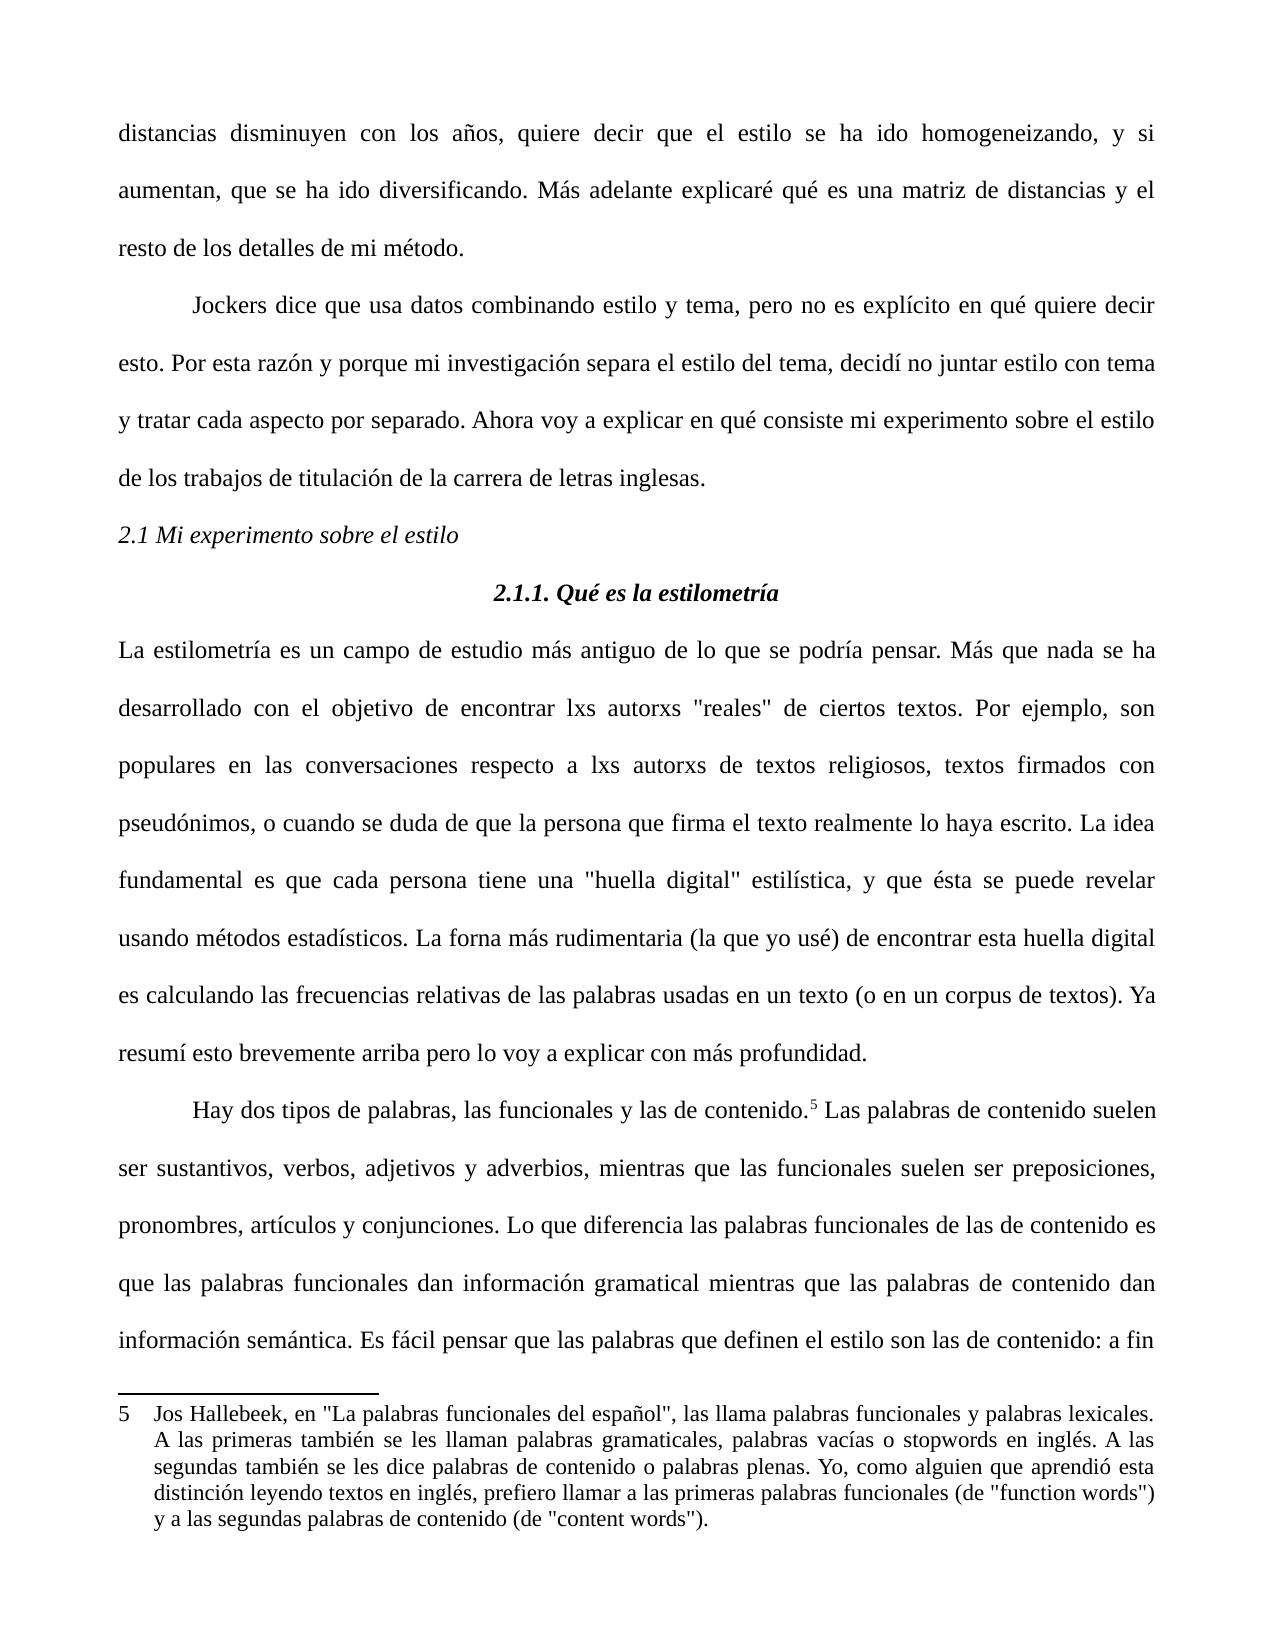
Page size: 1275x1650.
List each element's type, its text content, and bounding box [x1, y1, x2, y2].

text Jockers dice que usa datos combinando estilo y tema, pero no es explícito en qué quiere decir esto. Por esta razón y porque mi investigación separa el estilo del tema, decidí no juntar estilo con tema y tratar cada aspecto por separado. Ahora voy a explicar en qué consiste mi experimento sobre el estilo de los trabajos de titulación de la carrera de letras inglesas. [118, 291, 1157, 492]
text distancias disminuyen con los años, quiere decir que el estilo se ha ido homogeneizando, y si aumentan, que se ha ido diversificando. Más adelante explicaré qué es una matriz de distancias y el resto de los detalles de mi método. [118, 118, 1157, 262]
subtitle 2.1 Mi experimento sobre el estilo [118, 521, 1157, 549]
text 2.1.1. Qué es la estilometría [118, 578, 1157, 607]
text Jos Hallebeek, en "La palabras funcionales del español", las llama palabras funcionales y palabras lexicales. A las primeras también se les llaman palabras gramaticales, palabras vacías o stopwords en inglés. A las segundas también se les dice palabras de contenido o palabras plenas. Yo, como alguien que aprendió esta distinción leyendo textos en inglés, prefiero llamar a las primeras palabras funcionales (de "function words") y a las segundas palabras de contenido (de "content words"). [118, 1400, 1157, 1532]
text La estilometría es un campo de estudio más antiguo de lo que se podría pensar. Más que nada se ha desarrollado con el objetivo de encontrar lxs autorxs "reales" de ciertos textos. Por ejemplo, son populares en las conversaciones respecto a lxs autorxs de textos religiosos, textos firmados con pseudónimos, o cuando se duda de que la persona que firma el texto realmente lo haya escrito. La idea fundamental es que cada persona tiene una "huella digital" estilística, y que ésta se puede revelar usando métodos estadísticos. La forna más rudimentaria (la que yo usé) de encontrar esta huella digital es calculando las frecuencias relativas de las palabras usadas en un texto (o en un corpus de textos). Ya resumí esto brevemente arriba pero lo voy a explicar con más profundidad. [118, 636, 1157, 1067]
text Hay dos tipos de palabras, las funcionales y las de contenido. Las palabras de contenido suelen ser sustantivos, verbos, adjetivos y adverbios, mientras que las funcionales suelen ser preposiciones, pronombres, artículos y conjunciones. Lo que diferencia las palabras funcionales de las de contenido es que las palabras funcionales dan información gramatical mientras que las palabras de contenido dan información semántica. Es fácil pensar que las palabras que definen el estilo son las de contenido: a fin [118, 1096, 1157, 1354]
